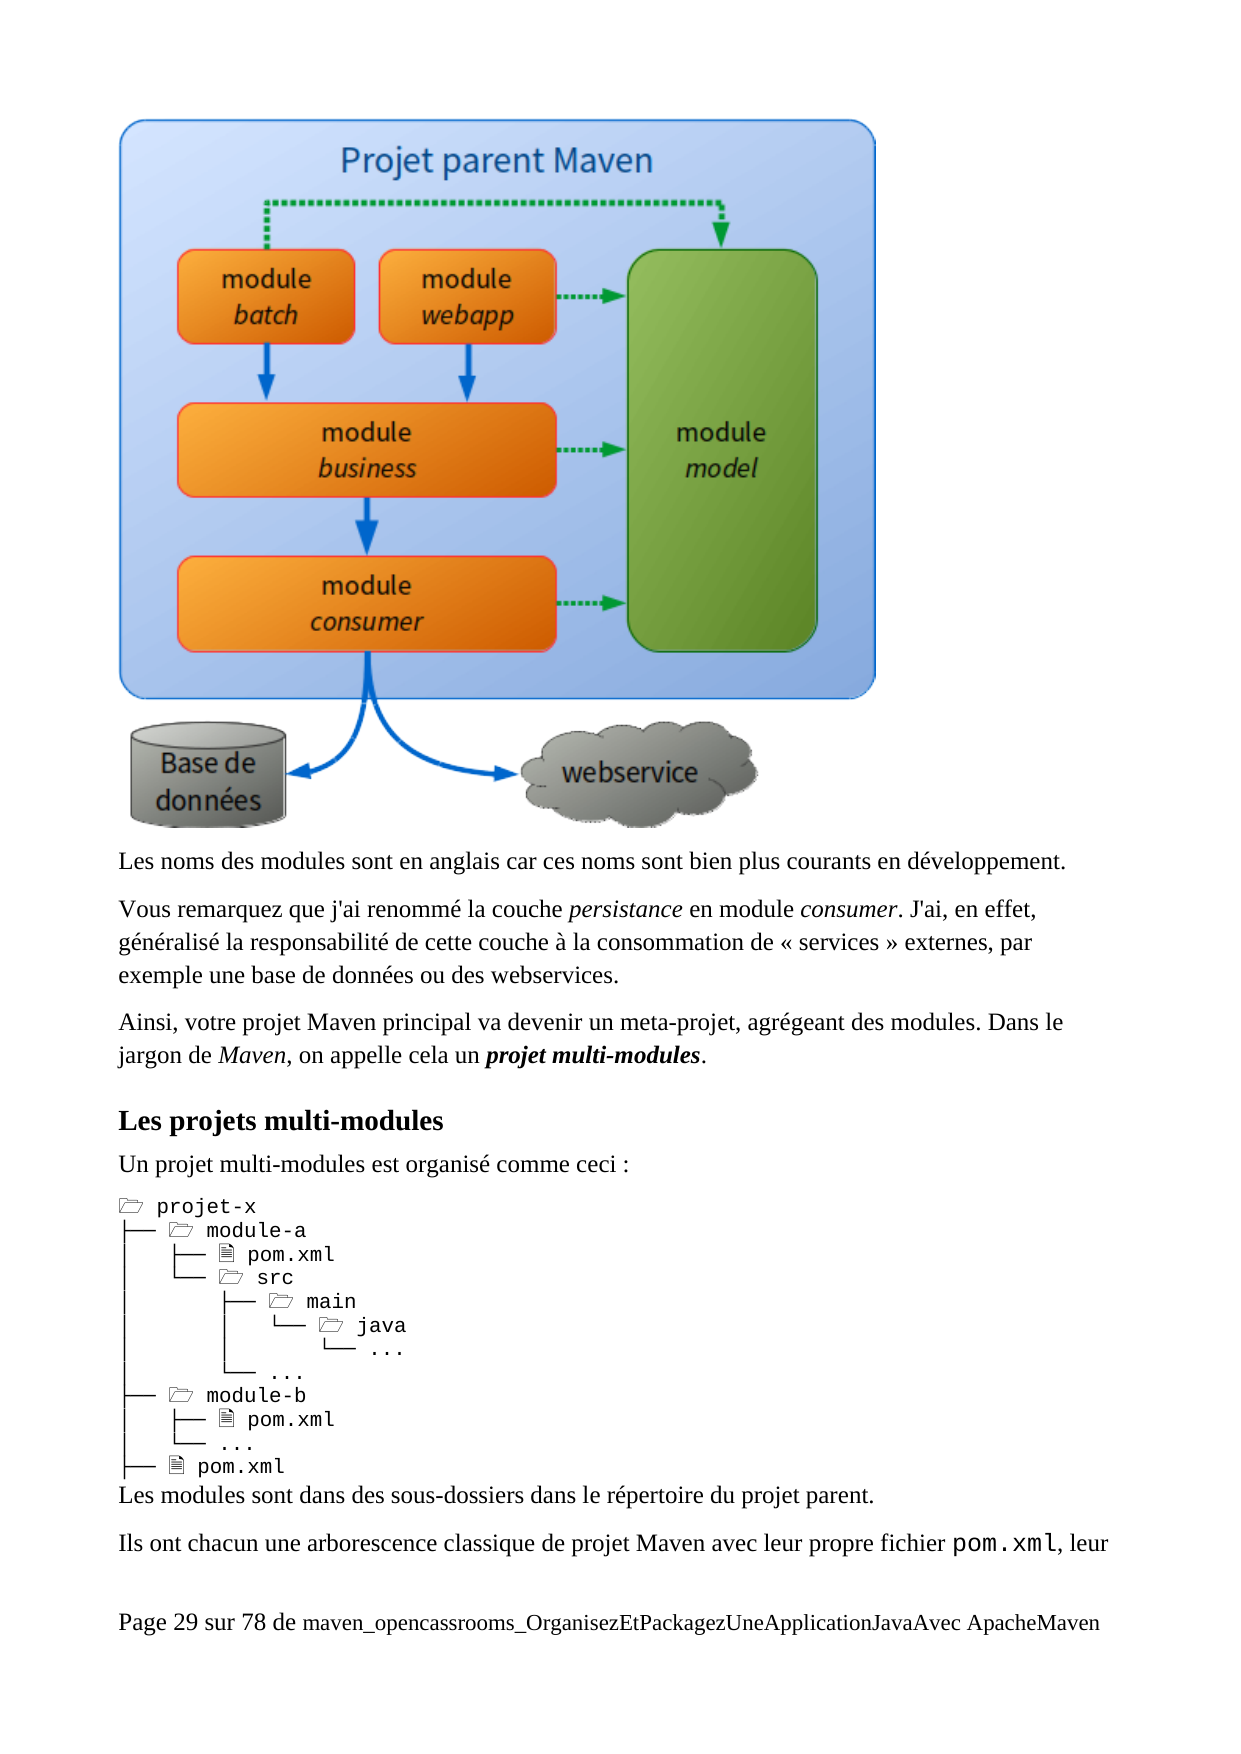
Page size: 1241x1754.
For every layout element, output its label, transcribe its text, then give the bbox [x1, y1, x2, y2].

text │ ├── 🗎 pom.xml [118, 1409, 1122, 1433]
text ├── 🗎 pom.xml [118, 1456, 1122, 1480]
text │ │ └── 🗁 java [118, 1314, 1122, 1338]
text │ └── 🗁 src [118, 1267, 1122, 1291]
text Vous remarquez que j'ai renommé la couche persistance en module consumer. J'ai, en effet, généralisé la responsabilité de cette couche à la consommation de « services » externes, par exemple une base de données ou des webservices. [118, 894, 1122, 989]
picture [118, 118, 876, 828]
text │ └── ... [125, 1433, 1122, 1456]
text Les modules sont dans des sous-dossiers dans le répertoire du projet parent. [118, 1480, 1122, 1509]
text ├── 🗁 module-b [118, 1386, 1122, 1409]
text │ ├── 🗁 main [225, 1291, 1122, 1314]
text 🗁 projet-x [118, 1196, 1122, 1220]
text Un projet multi-modules est organisé comme ceci : [118, 1149, 1122, 1177]
text Les noms des modules sont en anglais car ces noms sont bien plus courants en développement. [118, 846, 1122, 875]
text │ └── ... [125, 1362, 1122, 1386]
text Ainsi, votre projet Maven principal va devenir un meta-projet, agrégeant des modules. Dans le jargon de Maven, on appelle cela un projet multi-modules. [118, 1007, 1122, 1069]
text │ ├── 🗎 pom.xml [175, 1244, 1122, 1267]
text ├── 🗁 module-a [118, 1220, 1122, 1244]
text Ils ont chacun une arborescence classique de projet Maven avec leur propre fichier pom.xml, leur [118, 1528, 1122, 1558]
subtitle Les projets multi-modules [118, 1103, 1122, 1136]
text │ │ └── ... [118, 1338, 1122, 1362]
text │ ├── 🗎 pom.xml [125, 1244, 174, 1267]
text │ ├── 🗁 main [125, 1291, 224, 1314]
